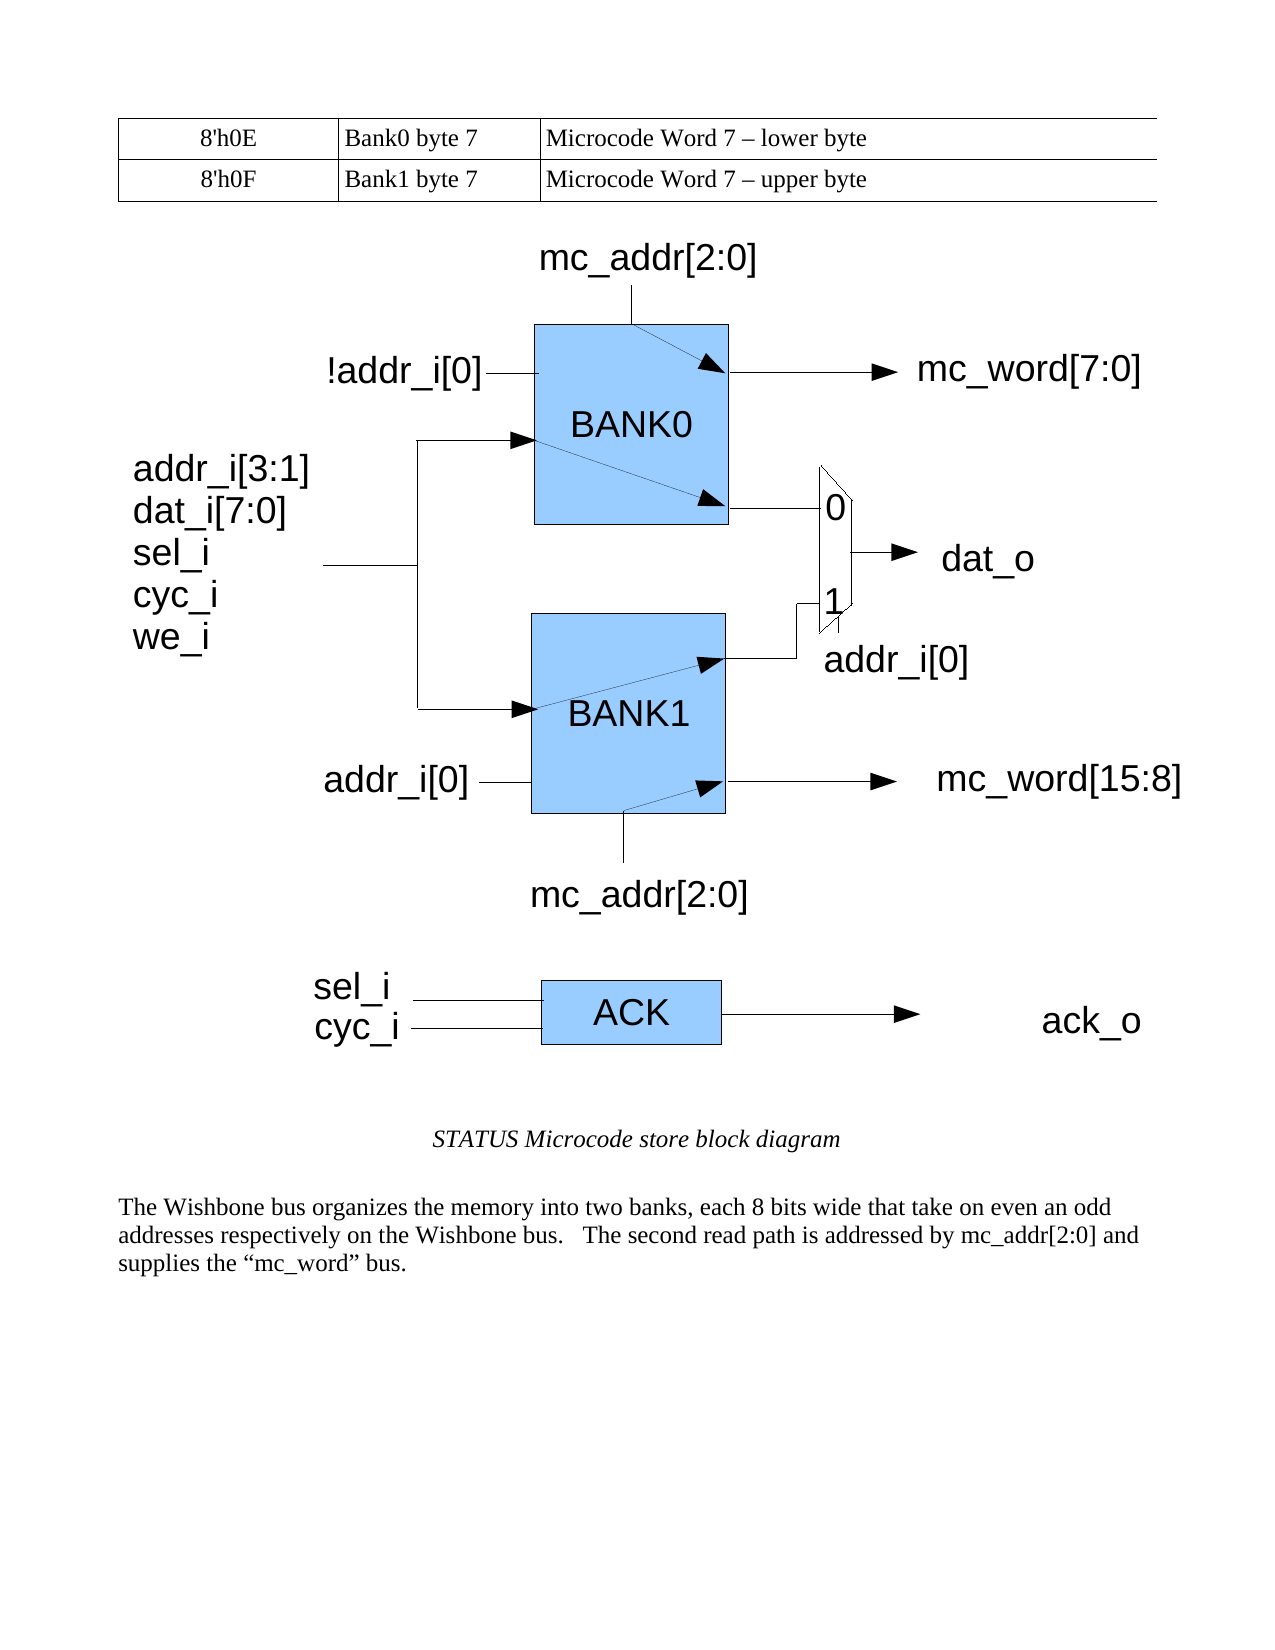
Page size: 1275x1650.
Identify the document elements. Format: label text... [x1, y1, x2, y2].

table_cell 8'h0F [119, 160, 338, 201]
table_cell Bank1 byte 7 [339, 160, 540, 201]
table_cell Microcode Word 7 – upper byte [541, 160, 1157, 201]
text The Wishbone bus organizes the memory into two banks, each 8 bits wide that take on even an odd addresses respectively on the Wishbone bus. The second read path is addressed by mc_addr[2:0] and supplies the “mc_word” bus. [118, 1193, 1157, 1277]
table_cell Microcode Word 7 – lower byte [541, 119, 1157, 159]
text STATUS Microcode store block diagram [118, 1126, 1157, 1153]
table_cell 8'h0E [119, 119, 338, 159]
table_cell Bank0 byte 7 [339, 119, 540, 159]
